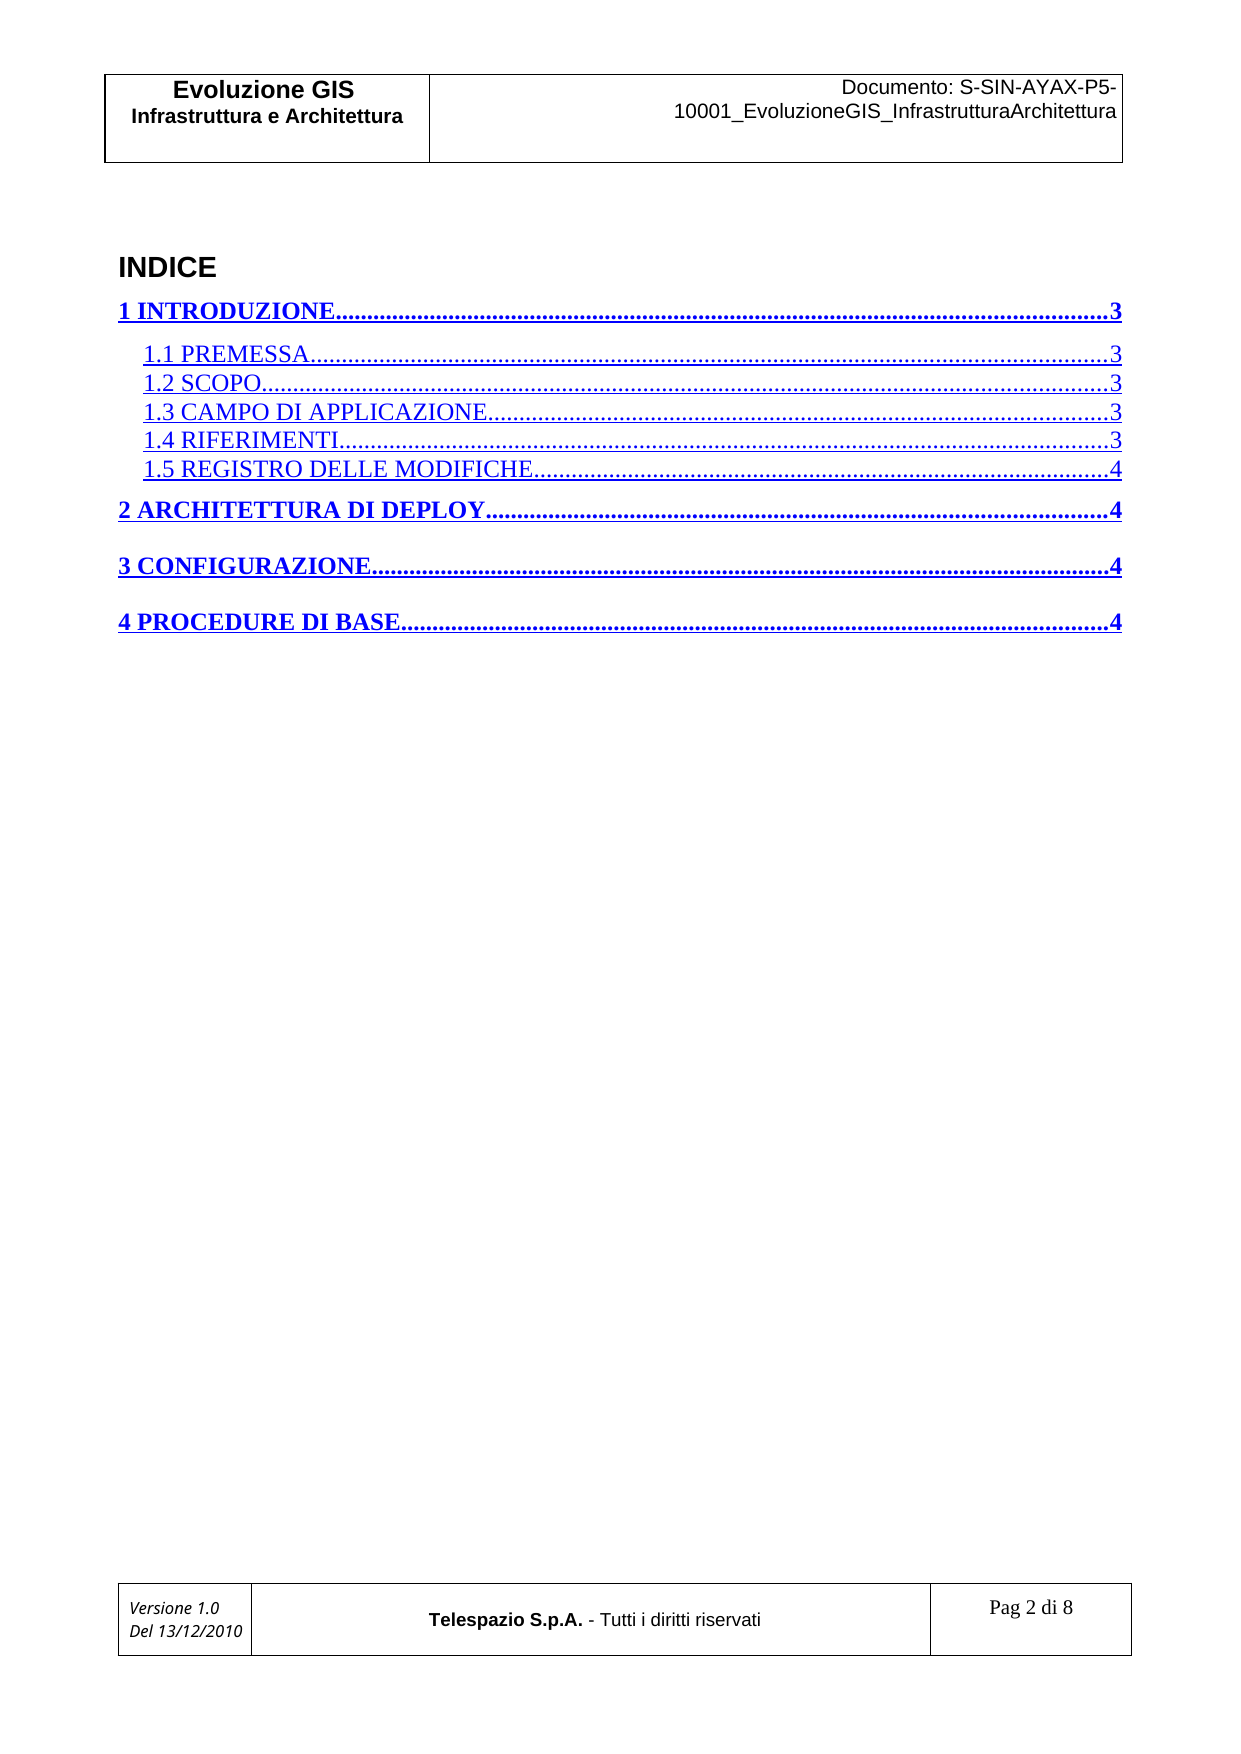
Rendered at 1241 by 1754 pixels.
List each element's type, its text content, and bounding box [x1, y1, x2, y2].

text 1.3 Campo di applicazione 3 [143, 397, 1122, 422]
text 1.5 Registro delle modifiche 4 [143, 454, 1122, 479]
text 3 Configurazione 4 [118, 551, 1122, 576]
text 1 Introduzione 3 [118, 296, 1122, 321]
text 1.4 Riferimenti 3 [143, 426, 1122, 451]
title INDICE [118, 250, 1122, 284]
text 4 Procedure di base 4 [118, 607, 1122, 632]
text 1.1 Premessa 3 [143, 339, 1122, 364]
text 2 Architettura di Deploy 4 [118, 496, 1122, 521]
text 1.2 Scopo 3 [143, 368, 1122, 393]
